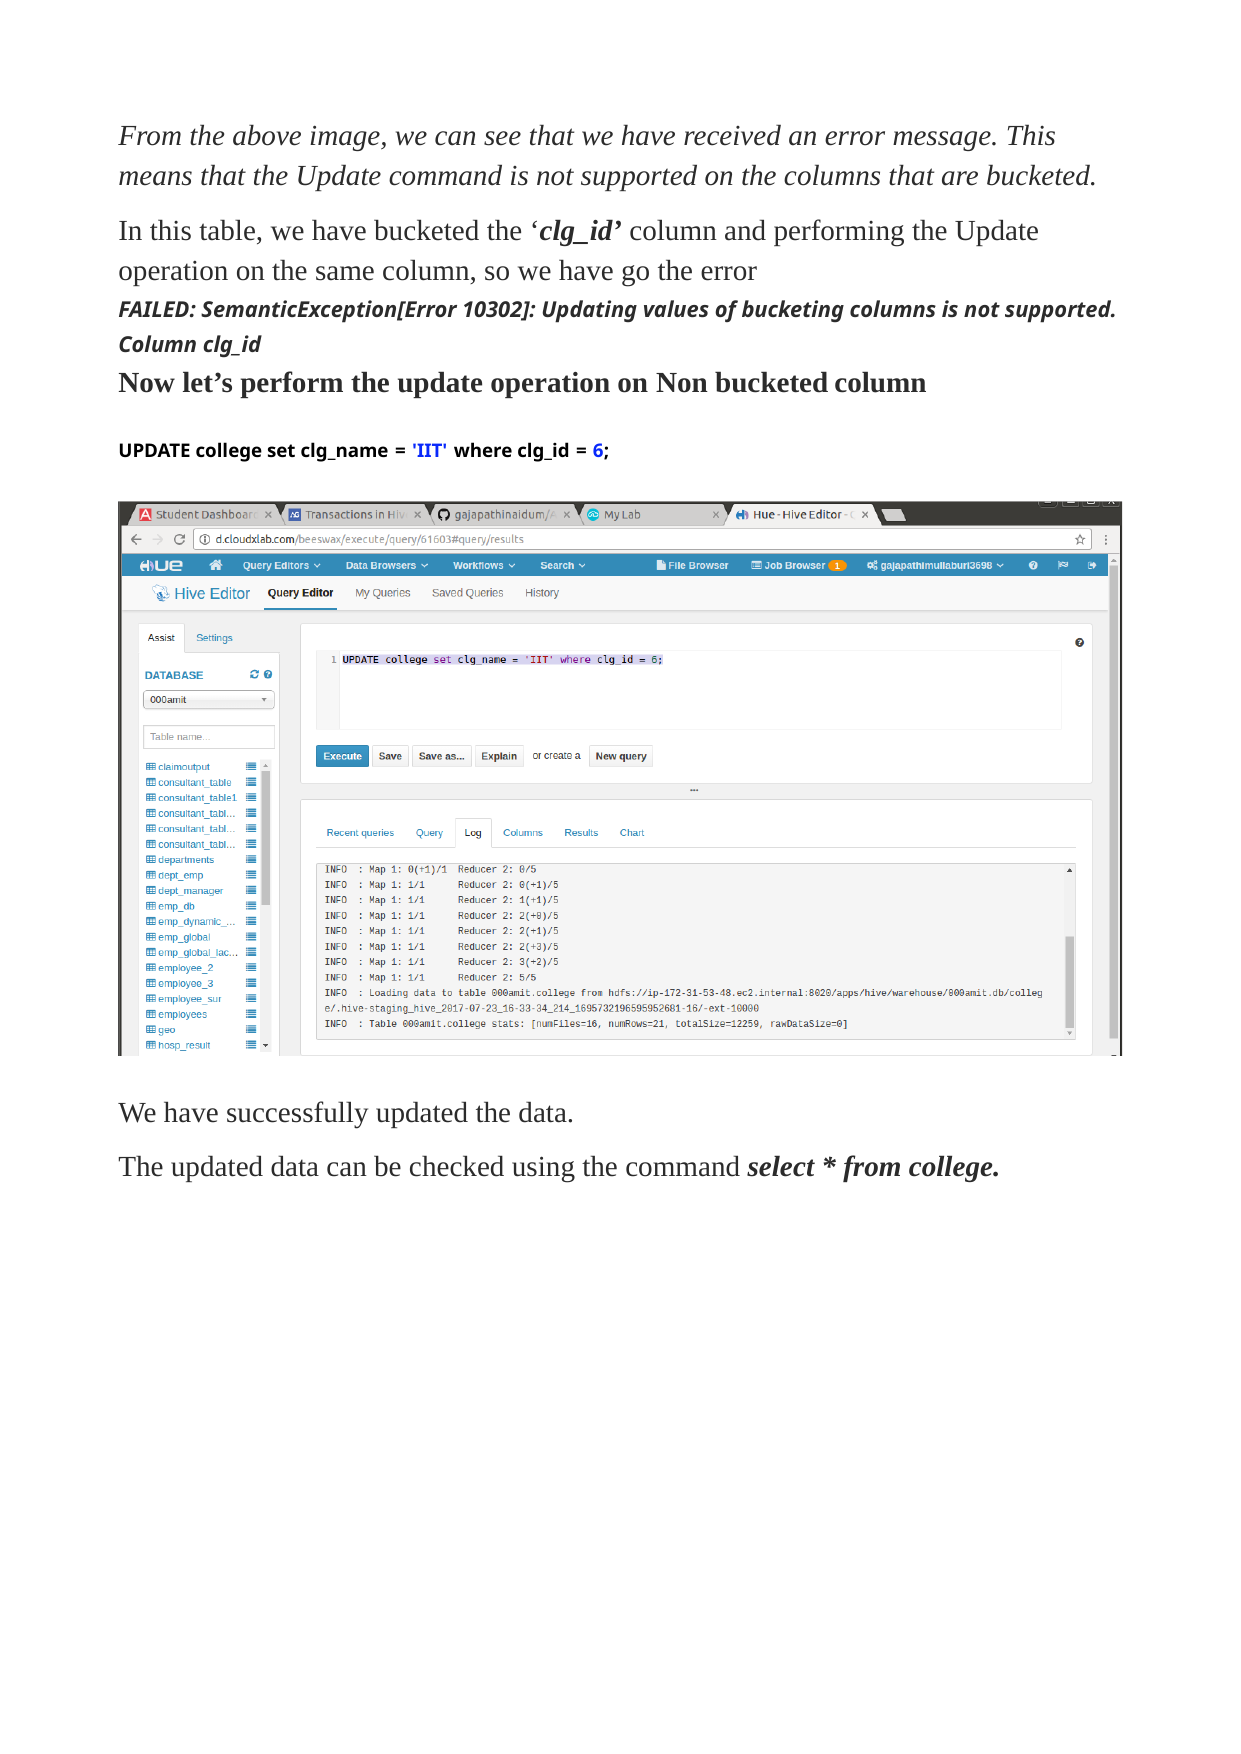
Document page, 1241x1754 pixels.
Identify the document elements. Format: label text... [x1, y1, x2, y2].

text In this table, we have bucketed the ‘clg_id’ column and performing the Update operation on the same column, so we have go the error [118, 213, 1122, 287]
text The updated data can be checked using the command select * from college. [118, 1149, 1122, 1183]
text We have successfully updated the data. [118, 1095, 1122, 1128]
text From the above image, we can see that we have received an error message. This means that the Update command is not supported on the columns that are bucketed. [118, 118, 1122, 192]
text UPDATE college set clg_name = 'IIT' where clg_id = 6; [118, 434, 1122, 463]
text FAILED: SemanticException[Error 10302]: Updating values of bucketing columns is not supported. Column clg_id [118, 293, 1122, 359]
picture [118, 491, 1123, 1066]
text Now let’s perform the update operation on Non bucketed column [118, 365, 1122, 399]
